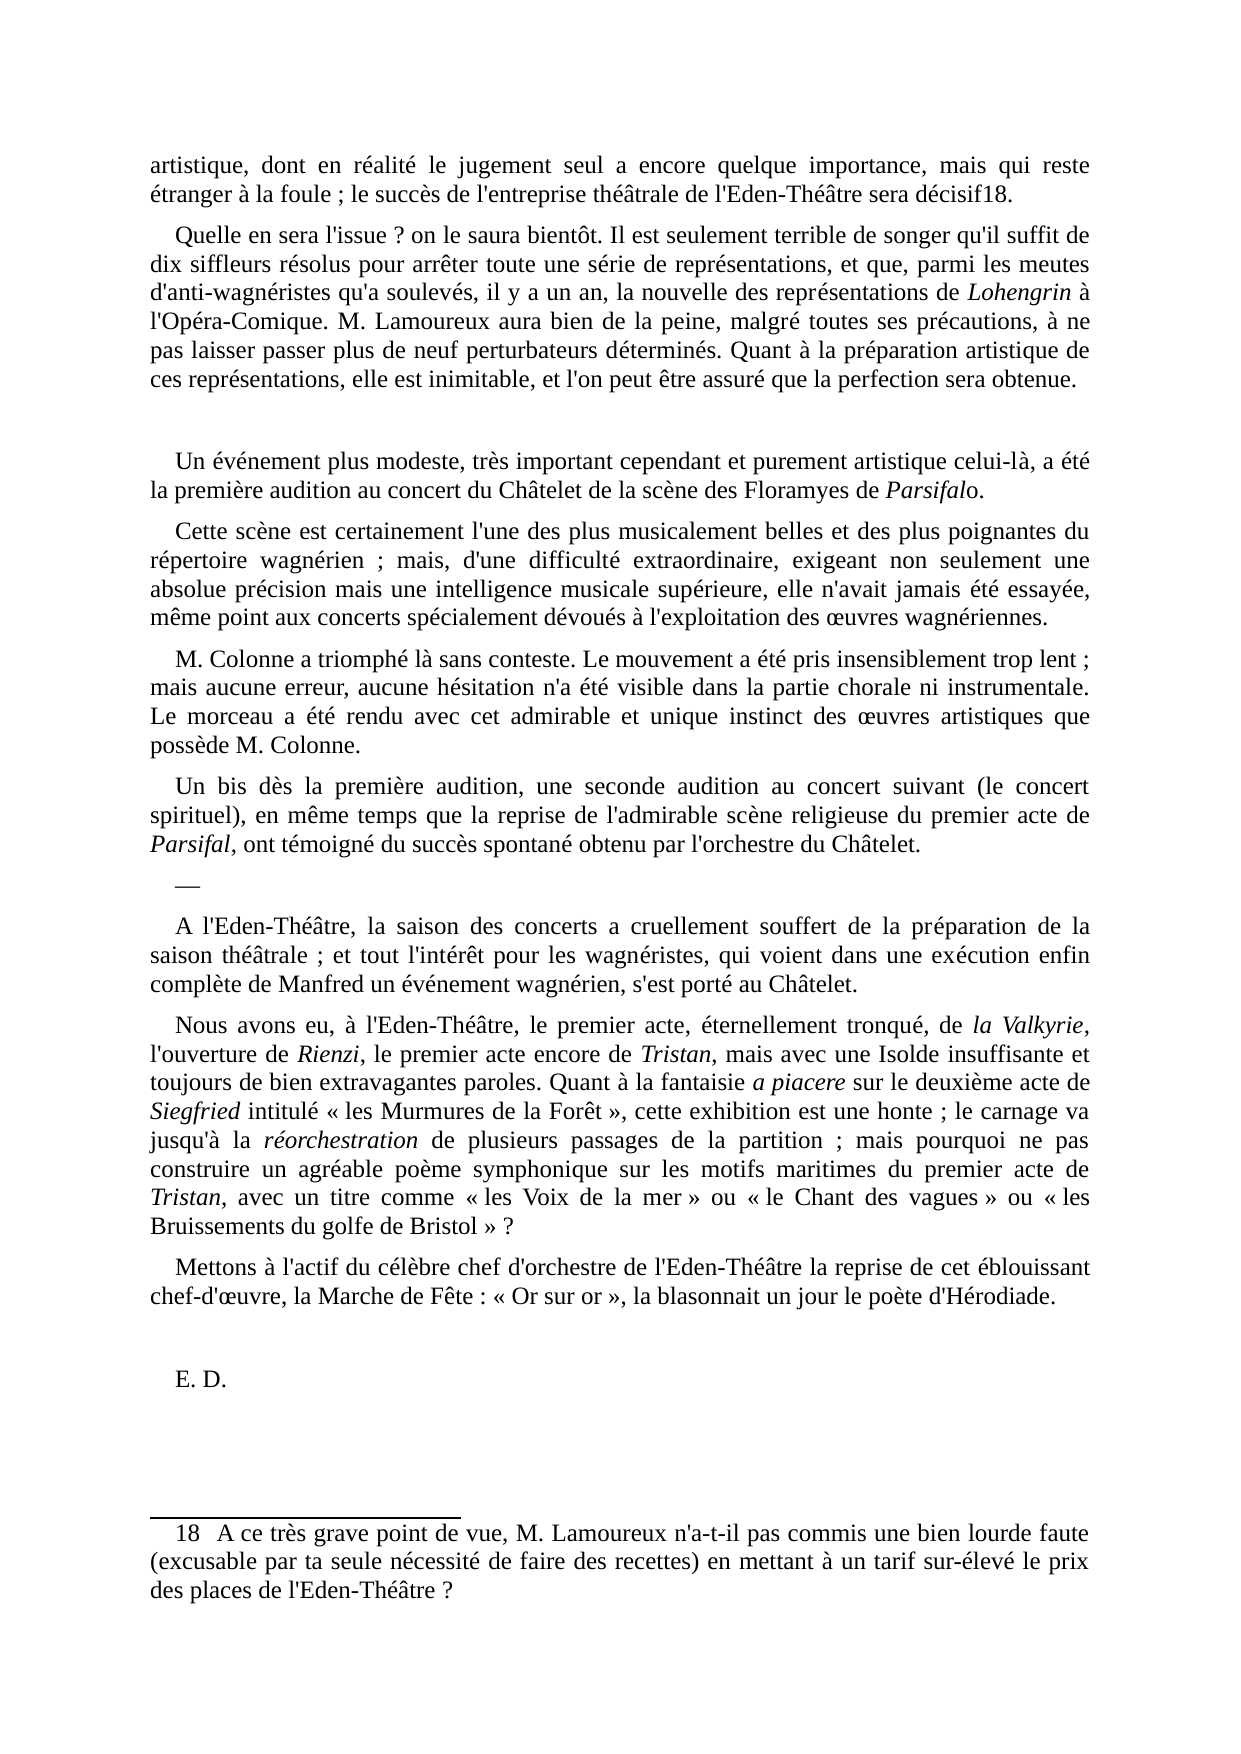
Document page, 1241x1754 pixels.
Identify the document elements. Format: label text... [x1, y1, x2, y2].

text — [150, 870, 1090, 899]
text A ce très grave point de vue, M. Lamoureux n'a-t-il pas commis une bien lourde faute (excusable par ta seule nécessité de faire des recettes) en mettant à un tarif sur-élevé le prix des places de l'Eden-Théâtre ? [150, 1518, 1090, 1604]
text Un événement plus modeste, très important cependant et purement artistique celui-là, a été la première audition au concert du Châtelet de la scène des Floramyes de Parsifal. [150, 446, 1090, 504]
text M. Colonne a triomphé là sans conteste. Le mouvement a été pris insensiblement trop lent ; mais aucune erreur, aucune hésitation n'a été visible dans la partie chorale ni instrumentale. Le morceau a été rendu avec cet admirable et unique instinct des œuvres artistiques que possède M. Colonne. [150, 644, 1090, 759]
text Nous avons eu, à l'Eden-Théâtre, le premier acte, éternellement tronqué, de la Valkyrie, l'ouverture de Rienzi, le premier acte encore de Tristan, mais avec une Isolde insuffisante et toujours de bien extravagantes paroles. Quant à la fantaisie a piacere sur le deuxième acte de Siegfried intitulé « les Murmures de la Forêt », cette exhibition est une honte ; le carnage va jusqu'à la réorchestration de plusieurs passages de la partition ; mais pourquoi ne pas construire un agréable poème symphonique sur les motifs maritimes du premier acte de Tristan, avec un titre comme « les Voix de la mer » ou « le Chant des vagues » ou « les Bruissements du golfe de Bristol » ? [150, 1010, 1090, 1240]
text Quelle en sera l'issue ? on le saura bientôt. Il est seulement terrible de songer qu'il suffit de dix siffleurs résolus pour arrêter toute une série de représentations, et que, parmi les meutes d'anti-wagnéristes qu'a soulevés, il y a un an, la nouvelle des représentations de Lohengrin à l'Opéra-Comique. M. Lamoureux aura bien de la peine, malgré toutes ses précautions, à ne pas laisser passer plus de neuf perturbateurs déterminés. Quant à la préparation artistique de ces représentations, elle est inimitable, et l'on peut être assuré que la perfection sera obtenue. [150, 220, 1090, 392]
text artistique, dont en réalité le jugement seul a encore quelque importance, mais qui reste étranger à la foule ; le succès de l'entreprise théâtrale de l'Eden-Théâtre sera décisif. [150, 150, 1090, 207]
text Cette scène est certainement l'une des plus musicalement belles et des plus poignantes du répertoire wagnérien ; mais, d'une difficulté extraordinaire, exigeant non seulement une absolue précision mais une intelligence musicale supérieure, elle n'avait jamais été essayée, même point aux concerts spécialement dévoués à l'exploitation des œuvres wagnériennes. [150, 516, 1090, 631]
text E. D. [150, 1364, 1090, 1392]
text Un bis dès la première audition, une seconde audition au concert suivant (le concert spirituel), en même temps que la reprise de l'admirable scène religieuse du premier acte de Parsifal, ont témoigné du succès spontané obtenu par l'orchestre du Châtelet. [150, 771, 1090, 857]
text Mettons à l'actif du célèbre chef d'orchestre de l'Eden-Théâtre la reprise de cet éblouissant chef-d'œuvre, la Marche de Fête : « Or sur or », la blasonnait un jour le poète d'Hérodiade. [150, 1252, 1090, 1310]
text A l'Eden-Théâtre, la saison des concerts a cruellement souffert de la préparation de la saison théâtrale ; et tout l'intérêt pour les wagnéristes, qui voient dans une exécution enfin complète de Manfred un événement wagnérien, s'est porté au Châtelet. [150, 911, 1090, 997]
